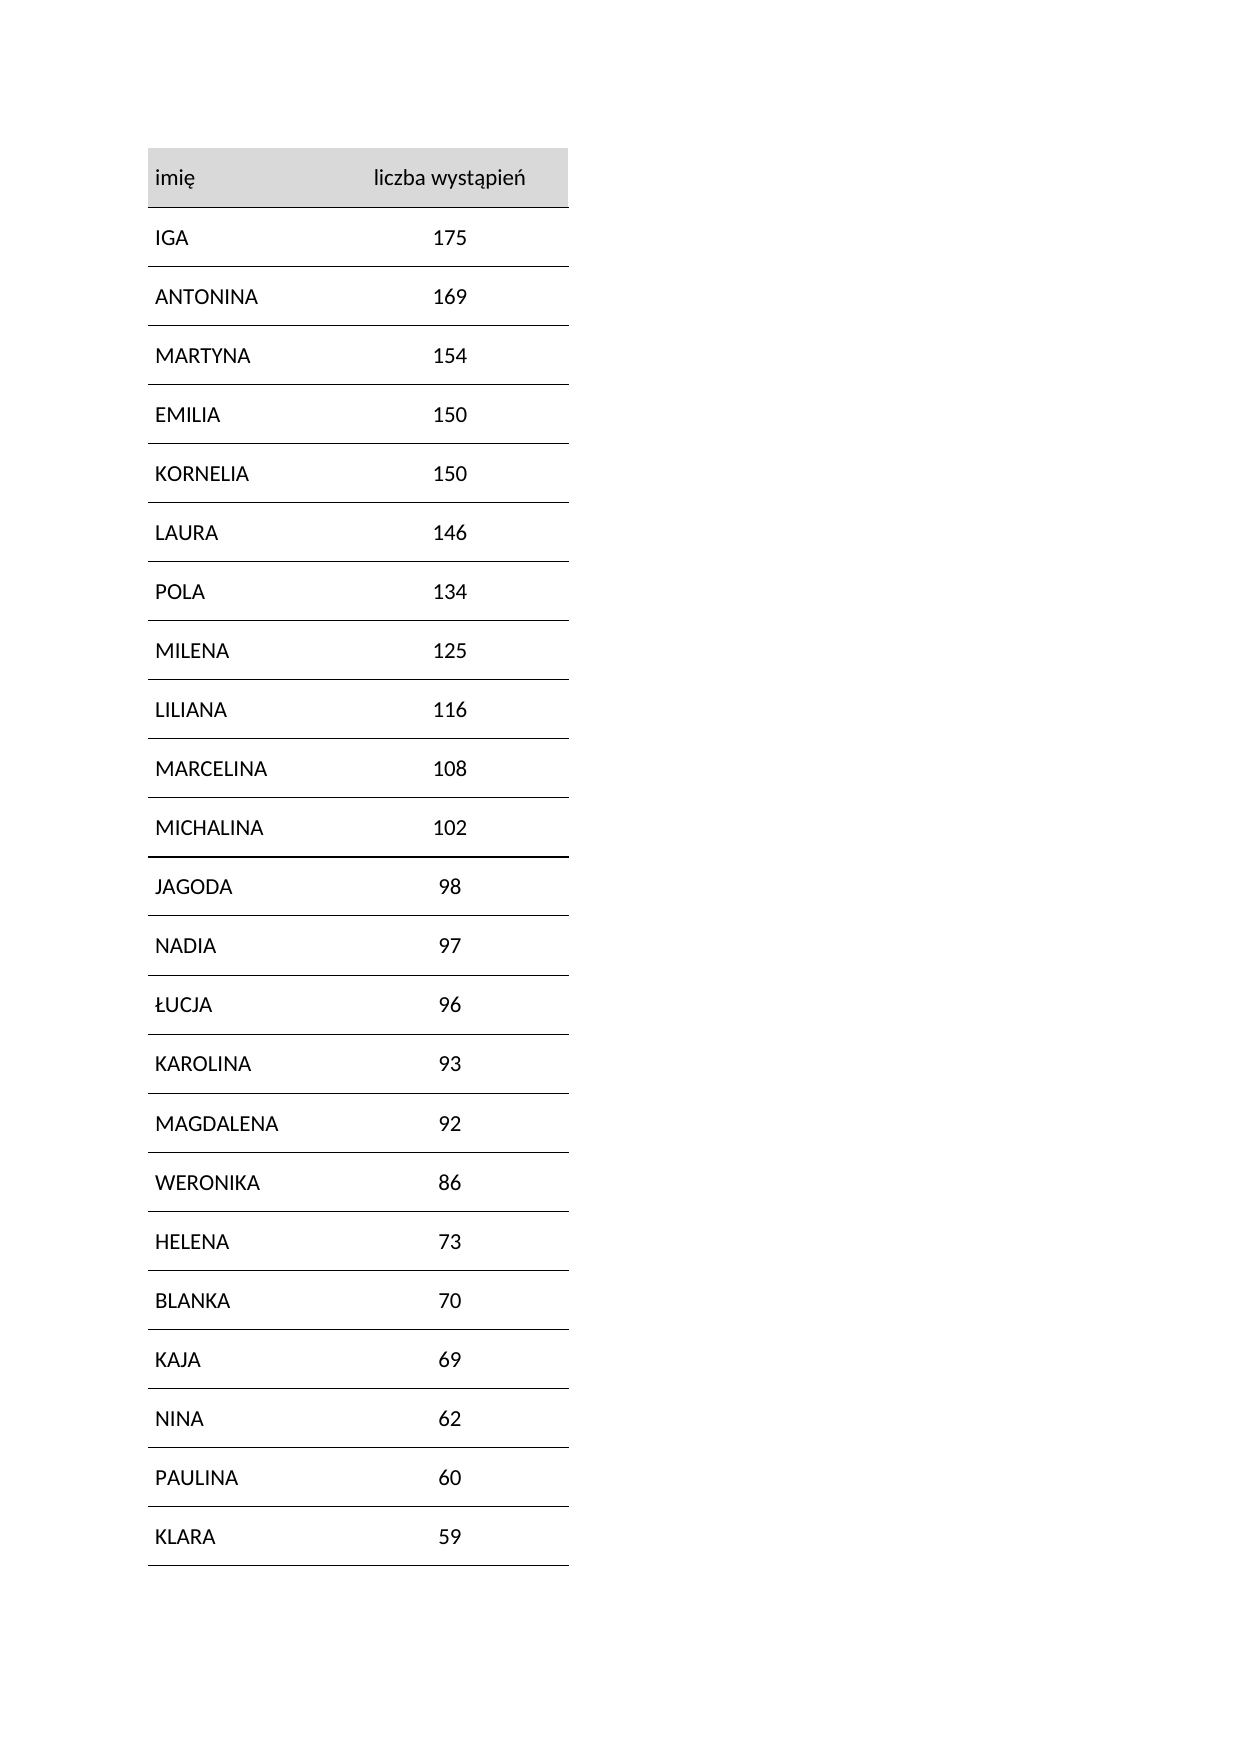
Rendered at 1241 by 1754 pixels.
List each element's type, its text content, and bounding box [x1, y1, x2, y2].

table_cell 70 [331, 1271, 568, 1329]
table_cell 102 [331, 798, 568, 856]
table_cell LILIANA [148, 680, 331, 738]
table_cell JAGODA [148, 858, 331, 915]
table_cell 96 [331, 976, 568, 1033]
table_cell 97 [331, 916, 568, 974]
table_cell PAULINA [148, 1448, 331, 1506]
table_cell KLARA [148, 1507, 331, 1565]
table_cell MARCELINA [148, 739, 331, 797]
table_cell 92 [331, 1094, 568, 1152]
table_cell KAROLINA [148, 1035, 331, 1093]
table_cell KORNELIA [148, 444, 331, 502]
table_cell 62 [331, 1389, 568, 1447]
table_cell 86 [331, 1153, 568, 1211]
table_cell LAURA [148, 503, 331, 561]
table_cell IGA [148, 208, 331, 266]
table_cell WERONIKA [148, 1153, 331, 1211]
table_header liczba wystąpień [331, 148, 568, 207]
table_cell 116 [331, 680, 568, 738]
table_cell EMILIA [148, 385, 331, 443]
table_cell MICHALINA [148, 798, 331, 856]
table_cell MILENA [148, 621, 331, 679]
table_cell NINA [148, 1389, 331, 1447]
table_cell 150 [331, 385, 568, 443]
table_cell 125 [331, 621, 568, 679]
table_cell ŁUCJA [148, 976, 331, 1033]
table_cell NADIA [148, 916, 331, 974]
table_cell 175 [331, 208, 568, 266]
table_cell ANTONINA [148, 267, 331, 325]
table_cell 146 [331, 503, 568, 561]
table_cell BLANKA [148, 1271, 331, 1329]
table_cell KAJA [148, 1330, 331, 1388]
table_cell 108 [331, 739, 568, 797]
table_cell 98 [331, 858, 568, 915]
table_cell 134 [331, 562, 568, 620]
table_header imię [148, 148, 331, 207]
table_cell 154 [331, 326, 568, 384]
table_cell 73 [331, 1212, 568, 1270]
table_cell POLA [148, 562, 331, 620]
table_cell 93 [331, 1035, 568, 1093]
table_cell 169 [331, 267, 568, 325]
table_cell 69 [331, 1330, 568, 1388]
table_cell 59 [331, 1507, 568, 1565]
table_cell MAGDALENA [148, 1094, 331, 1152]
table_cell MARTYNA [148, 326, 331, 384]
table_cell 60 [331, 1448, 568, 1506]
table_cell 150 [331, 444, 568, 502]
table_cell HELENA [148, 1212, 331, 1270]
